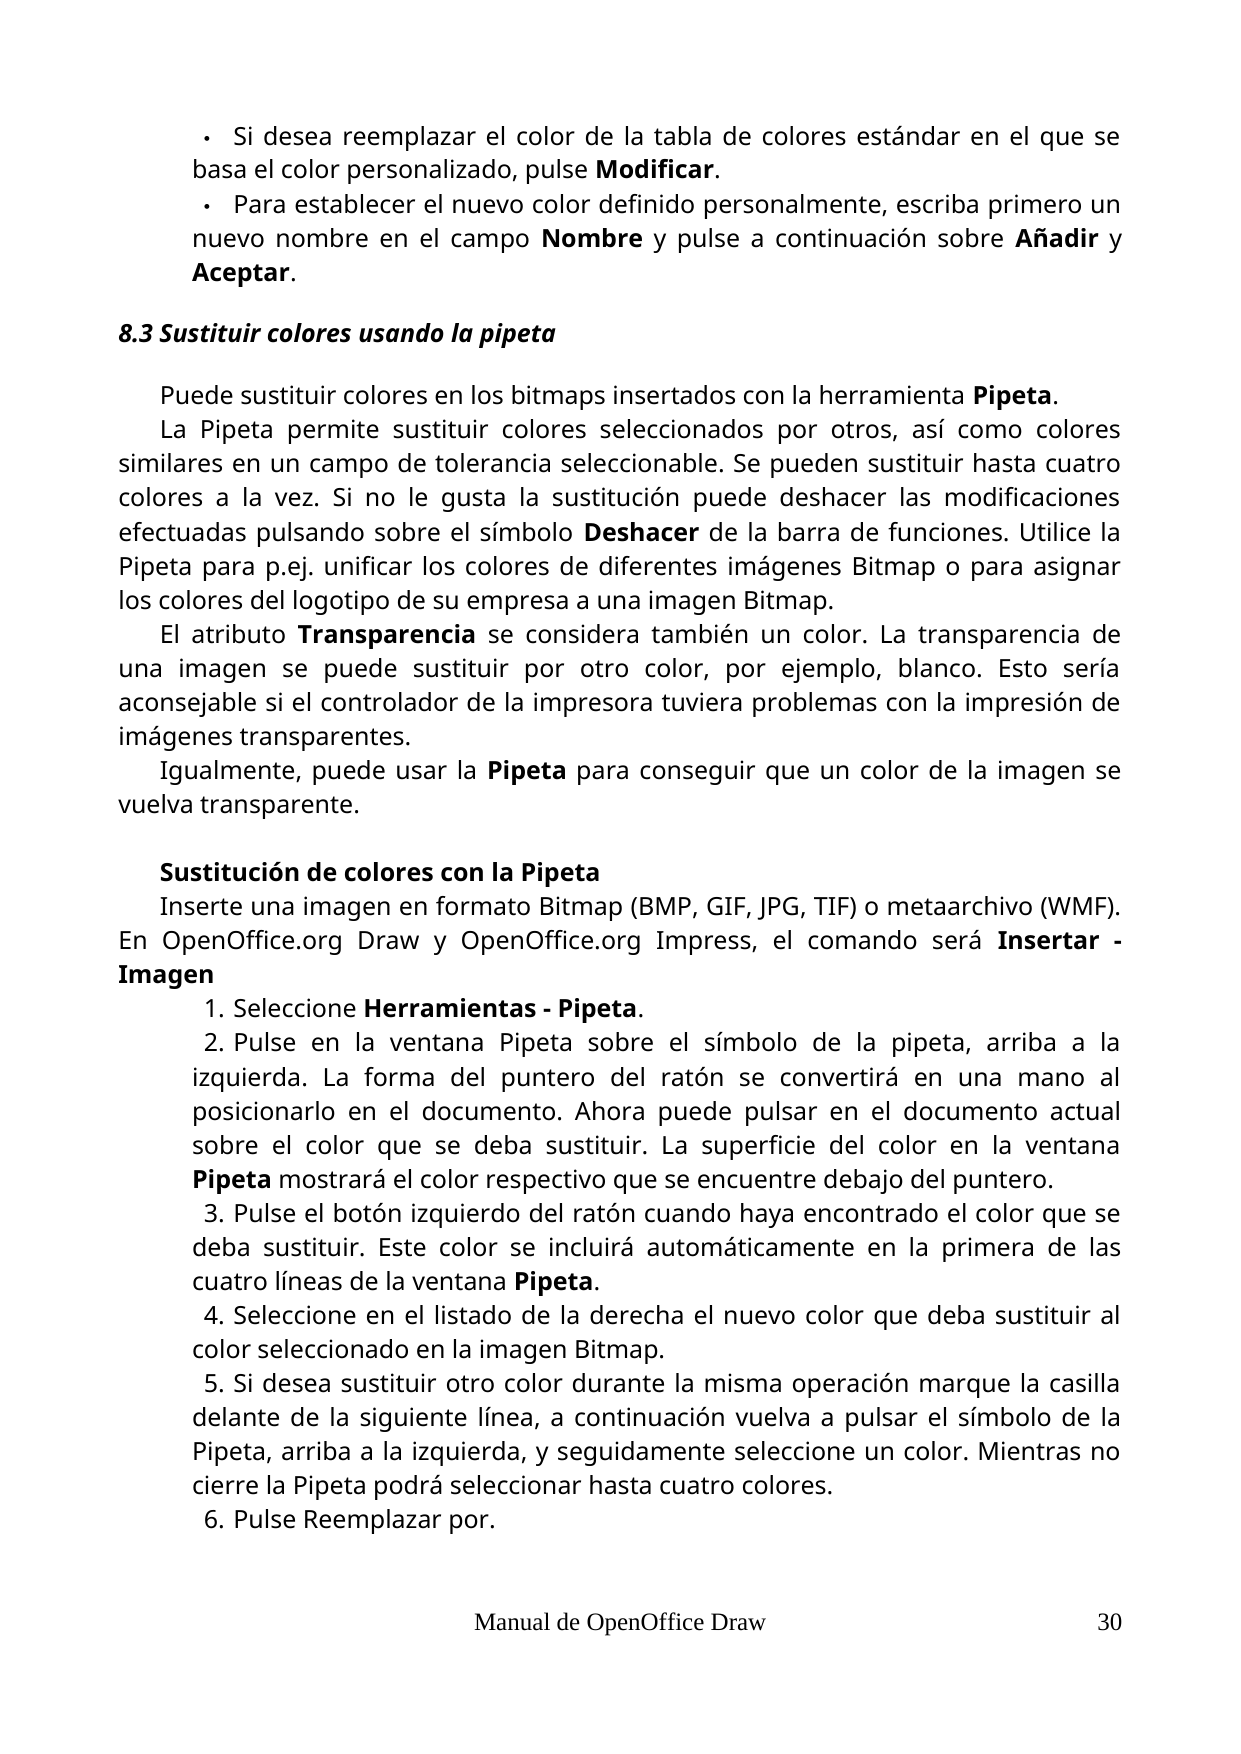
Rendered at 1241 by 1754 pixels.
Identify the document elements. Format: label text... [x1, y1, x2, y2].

list Para establecer el nuevo color definido personalmente, escriba primero un nuevo nombre en el campo Nombre y pulse a continuación sobre Añadir y Aceptar. [162, 186, 1122, 288]
text Igualmente, puede usar la Pipeta para conseguir que un color de la imagen se vuelva transparente. [118, 753, 1122, 821]
text 8.3 Sustituir colores usando la pipeta [118, 316, 1122, 350]
list Seleccione en el listado de la derecha el nuevo color que deba sustituir al color seleccionado en la imagen Bitmap. [162, 1298, 1122, 1366]
list Pulse el botón izquierdo del ratón cuando haya encontrado el color que se deba sustituir. Este color se incluirá automáticamente en la primera de las cuatro líneas de la ventana Pipeta. [162, 1195, 1122, 1298]
list Seleccione Herramientas - Pipeta. [162, 991, 1122, 1025]
text La Pipeta permite sustituir colores seleccionados por otros, así como colores similares en un campo de tolerancia seleccionable. Se pueden sustituir hasta cuatro colores a la vez. Si no le gusta la sustitución puede deshacer las modificaciones efectuadas pulsando sobre el símbolo Deshacer de la barra de funciones. Utilice la Pipeta para p.ej. unificar los colores de diferentes imágenes Bitmap o para asignar los colores del logotipo de su empresa a una imagen Bitmap. [118, 412, 1122, 616]
text El atributo Transparencia se considera también un color. La transparencia de una imagen se puede sustituir por otro color, por ejemplo, blanco. Esto sería aconsejable si el controlador de la impresora tuviera problemas con la impresión de imágenes transparentes. [118, 616, 1122, 753]
list Si desea sustituir otro color durante la misma operación marque la casilla delante de la siguiente línea, a continuación vuelva a pulsar el símbolo de la Pipeta, arriba a la izquierda, y seguidamente seleccione un color. Mientras no cierre la Pipeta podrá seleccionar hasta cuatro colores. [162, 1366, 1122, 1502]
list Pulse en la ventana Pipeta sobre el símbolo de la pipeta, arriba a la izquierda. La forma del puntero del ratón se convertirá en una mano al posicionarlo en el documento. Ahora puede pulsar en el documento actual sobre el color que se deba sustituir. La superficie del color en la ventana Pipeta mostrará el color respectivo que se encuentre debajo del puntero. [162, 1025, 1122, 1195]
list Si desea reemplazar el color de la tabla de colores estándar en el que se basa el color personalizado, pulse Modificar. [162, 118, 1122, 186]
list Pulse Reemplazar por. [162, 1502, 1122, 1536]
text Sustitución de colores con la Pipeta [118, 855, 1122, 889]
text Puede sustituir colores en los bitmaps insertados con la herramienta Pipeta. [118, 378, 1122, 412]
text Inserte una imagen en formato Bitmap (BMP, GIF, JPG, TIF) o metaarchivo (WMF). En OpenOffice.org Draw y OpenOffice.org Impress, el comando será Insertar - Imagen [118, 889, 1122, 991]
